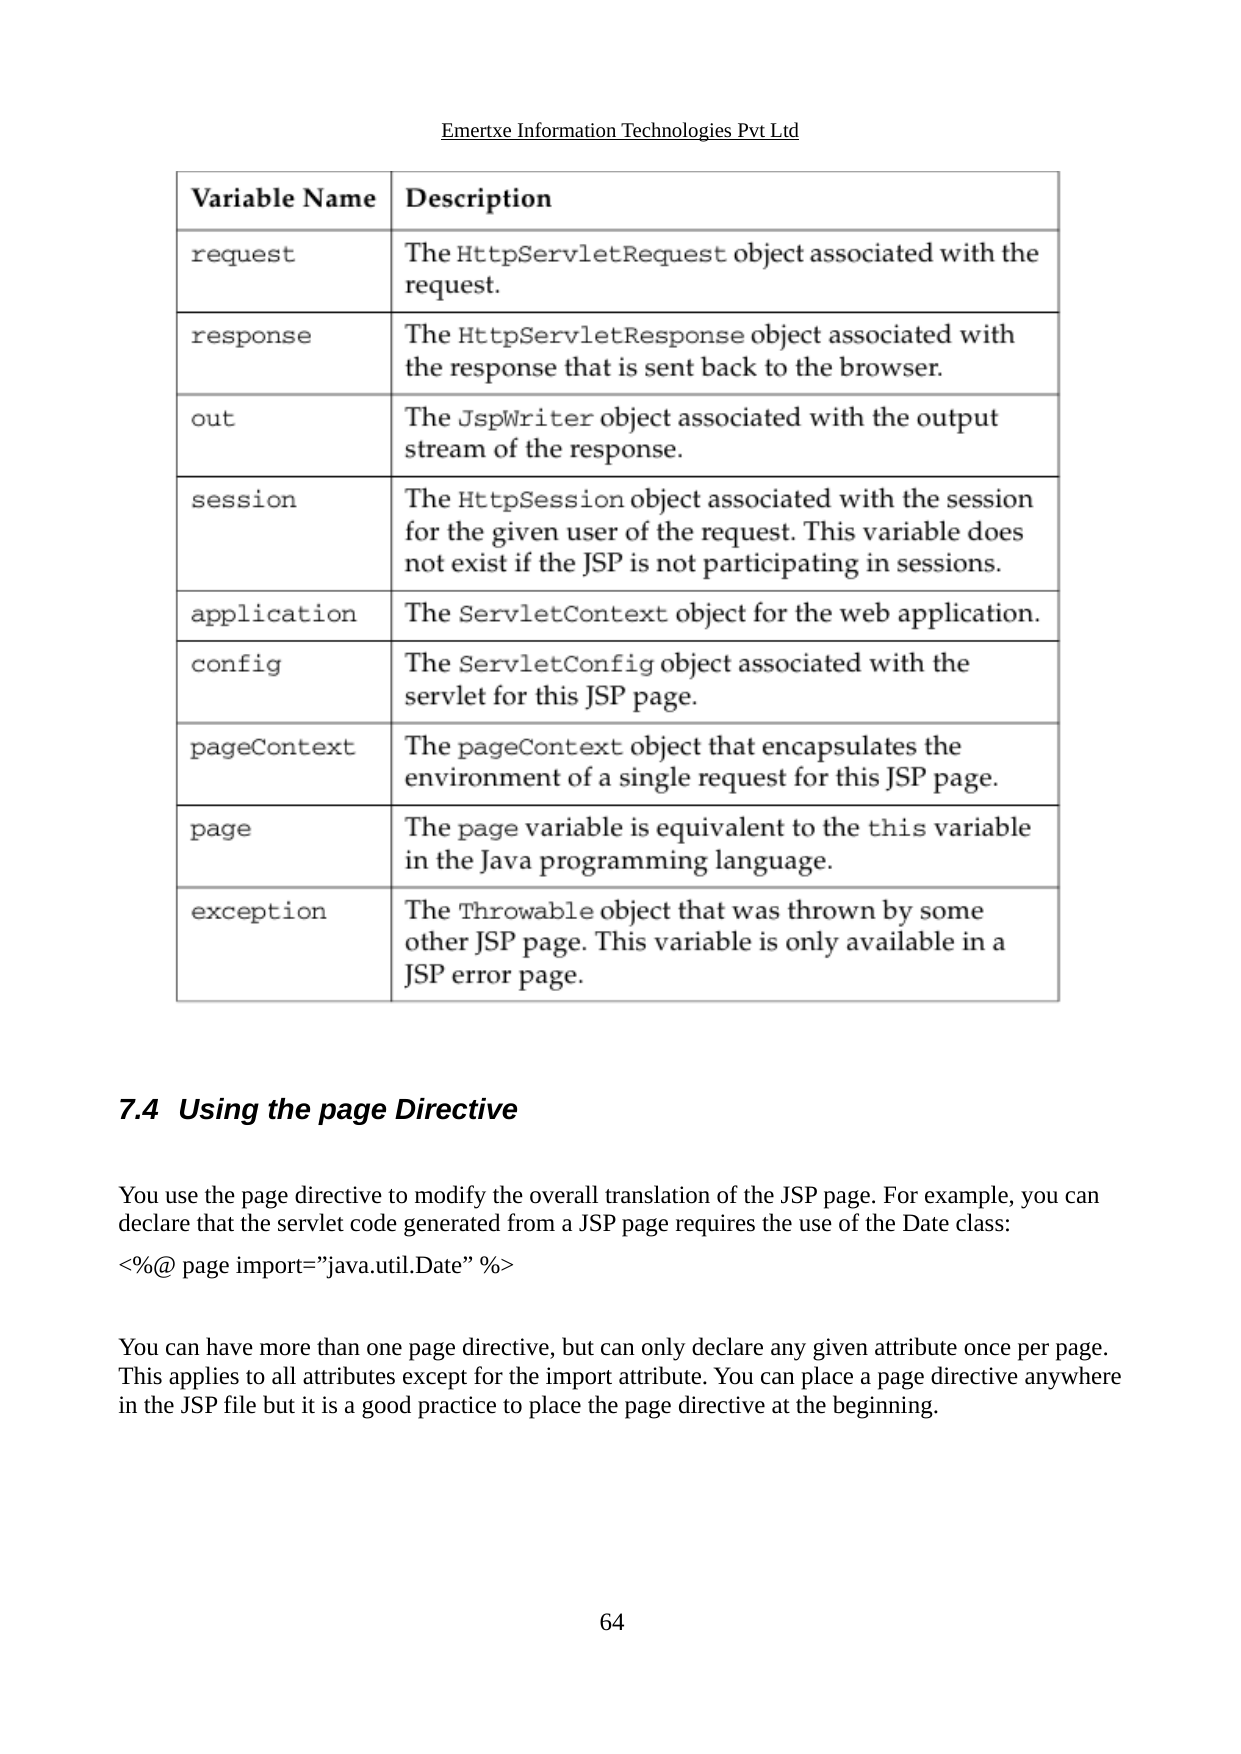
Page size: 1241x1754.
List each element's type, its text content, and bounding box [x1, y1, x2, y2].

subtitle Using the page Directive [118, 1092, 1122, 1126]
text You can have more than one page directive, but can only declare any given attribute once per page. This applies to all attributes except for the import attribute. You can place a page directive anywhere in the JSP file but it is a good practice to place the page directive at the beginning. [118, 1332, 1122, 1418]
text <%@ page import=”java.util.Date” %> [118, 1250, 1122, 1278]
text You use the page directive to modify the overall translation of the JSP page. For example, you can declare that the servlet code generated from a JSP page requires the use of the Date class: [118, 1180, 1122, 1237]
picture [157, 171, 1084, 1027]
